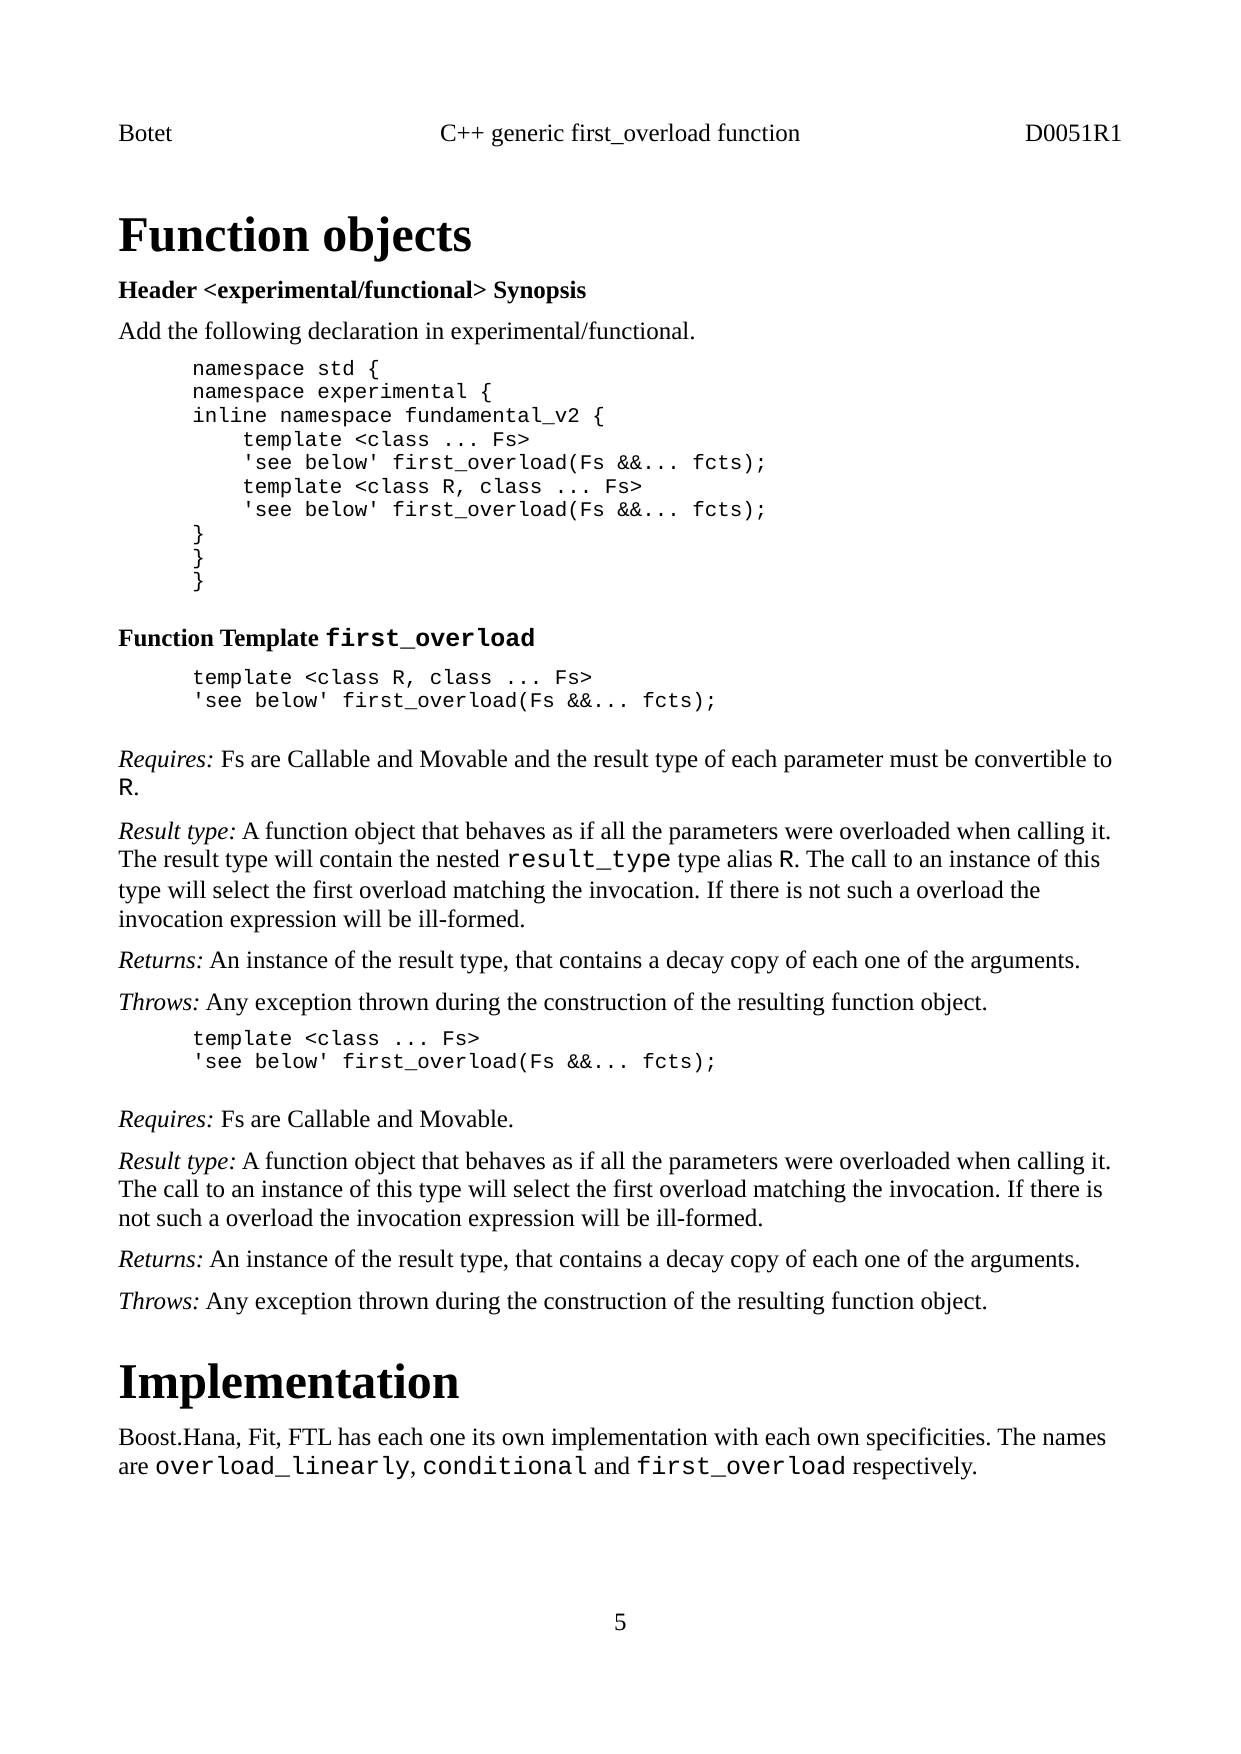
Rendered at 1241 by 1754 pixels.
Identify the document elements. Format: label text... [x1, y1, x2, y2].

text Result type: A function object that behaves as if all the parameters were overloaded when calling it. The result type will contain the nested result_type type alias R. The call to an instance of this type will select the first overload matching the invocation. If there is not such a overload the invocation expression will be ill-formed. [118, 816, 1122, 933]
text 'see below' first_overload(Fs &&... fcts); [192, 499, 1122, 523]
text } [192, 523, 1122, 547]
text 'see below' first_overload(Fs &&... fcts); [192, 1051, 1122, 1075]
text Requires: Fs are Callable and Movable. [118, 1104, 1122, 1133]
text namespace std { [192, 358, 1122, 381]
subtitle Implementation [118, 1352, 1122, 1409]
text Function Template first_overload [118, 623, 1122, 654]
text 'see below' first_overload(Fs &&... fcts); [192, 691, 1122, 714]
text template <class ... Fs> [192, 428, 1122, 452]
subtitle Function objects [118, 205, 1122, 263]
text Add the following declaration in experimental/functional. [118, 316, 1122, 345]
text 'see below' first_overload(Fs &&... fcts); [192, 452, 1122, 476]
text Header <experimental/functional> Synopsis [118, 275, 1122, 304]
text Boost.Hana, Fit, FTL has each one its own implementation with each own specificities. The names are overload_linearly, conditional and first_overload respectively. [118, 1422, 1122, 1482]
text template <class R, class ... Fs> [192, 667, 1122, 691]
text Returns: An instance of the result type, that contains a decay copy of each one of the arguments. [118, 1244, 1122, 1273]
text } [192, 547, 1122, 570]
text namespace experimental { [192, 381, 1122, 405]
text Result type: A function object that behaves as if all the parameters were overloaded when calling it. The call to an instance of this type will select the first overload matching the invocation. If there is not such a overload the invocation expression will be ill-formed. [118, 1146, 1122, 1232]
text Returns: An instance of the result type, that contains a decay copy of each one of the arguments. [118, 945, 1122, 974]
text } [192, 570, 1122, 594]
text Throws: Any exception thrown during the construction of the resulting function object. [118, 1286, 1122, 1314]
text Requires: Fs are Callable and Movable and the result type of each parameter must be convertible to R. [118, 744, 1122, 803]
text inline namespace fundamental_v2 { [192, 405, 1122, 428]
text template <class ... Fs> [192, 1028, 1122, 1051]
text Throws: Any exception thrown during the construction of the resulting function object. [118, 987, 1122, 1015]
text template <class R, class ... Fs> [192, 476, 1122, 499]
